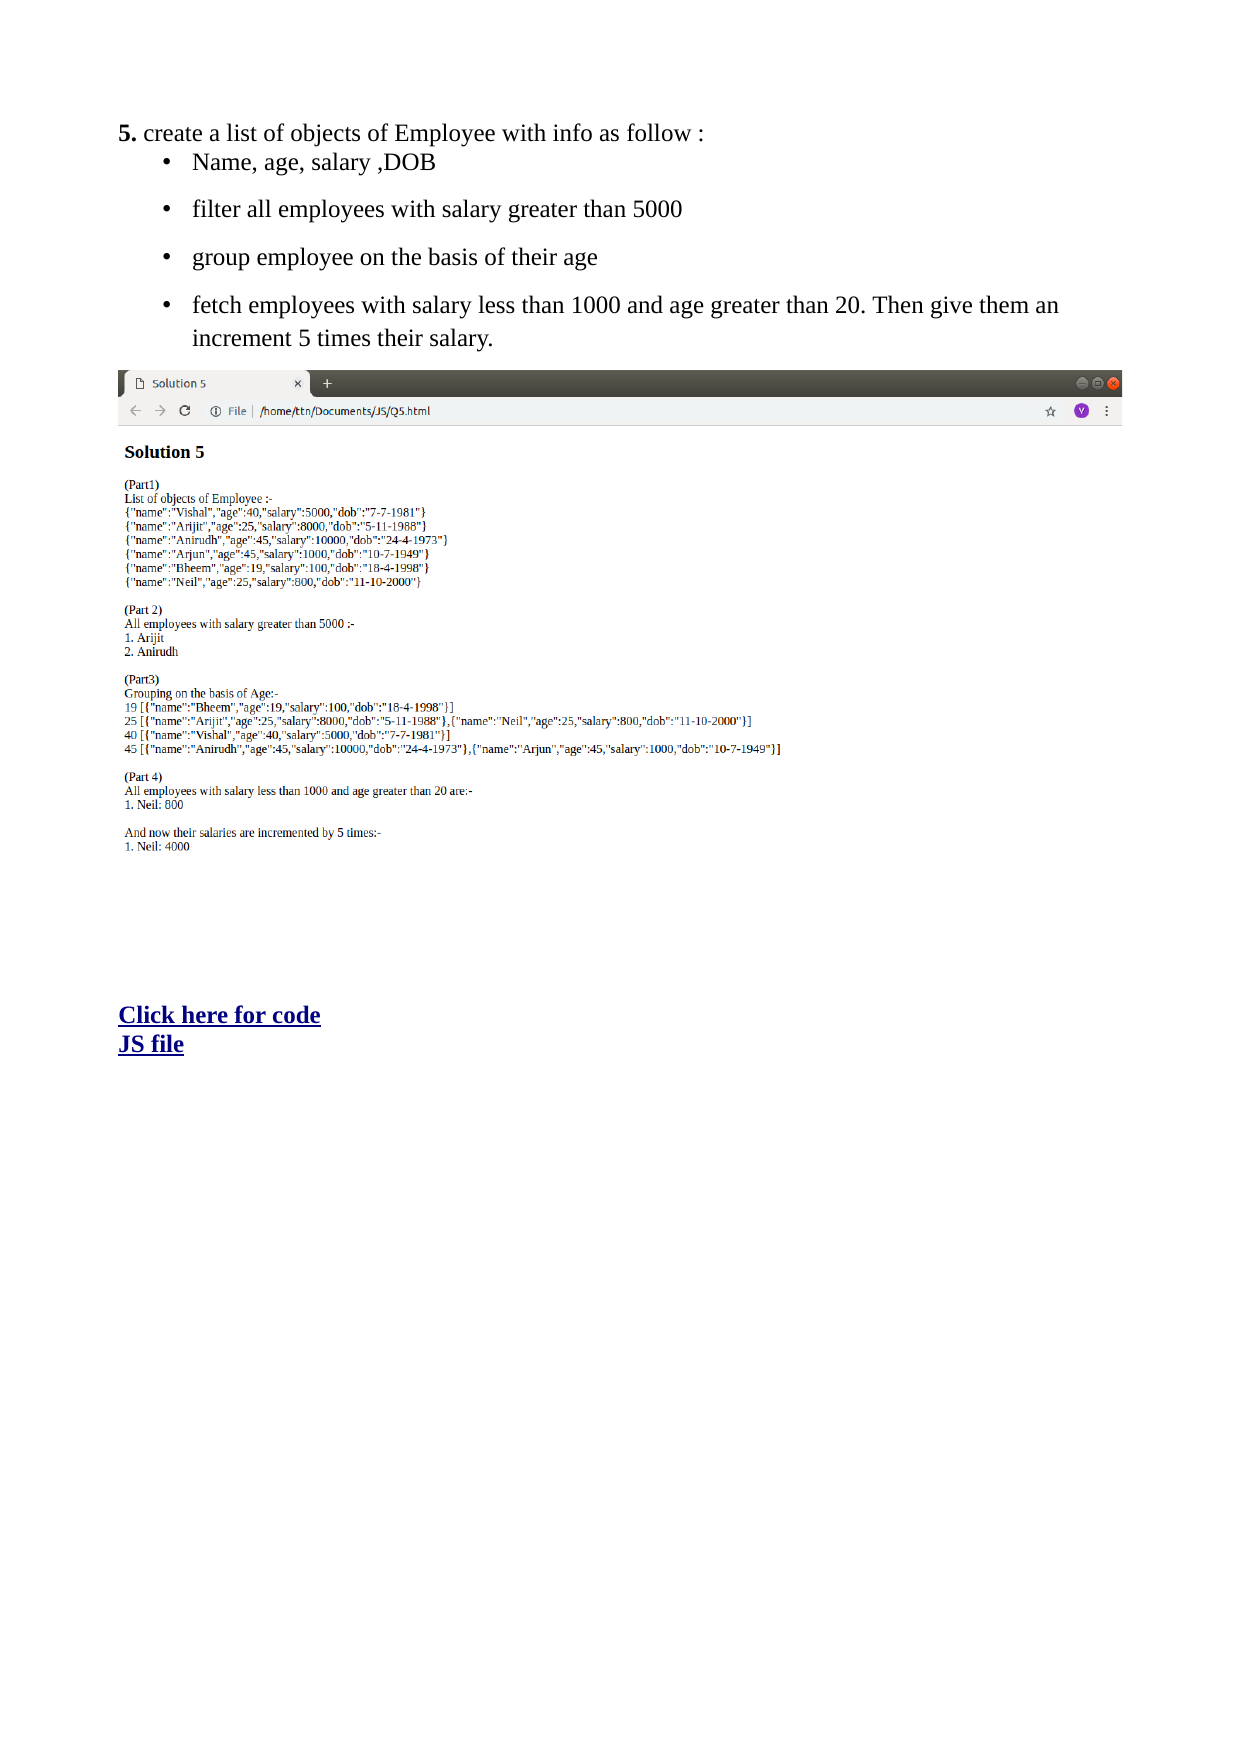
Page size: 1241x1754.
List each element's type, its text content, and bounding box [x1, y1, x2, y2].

list filter all employees with salary greater than 5000 [162, 194, 1122, 223]
text Click here for code [118, 1000, 1122, 1029]
picture [118, 370, 1123, 943]
list group employee on the basis of their age [162, 242, 1122, 271]
list Name, age, salary ,DOB [162, 147, 1122, 176]
text JS file [118, 1029, 1122, 1058]
text 5. create a list of objects of Employee with info as follow : [118, 118, 1122, 147]
list fetch employees with salary less than 1000 and age greater than 20. Then give them an increment 5 times their salary. [162, 290, 1122, 351]
